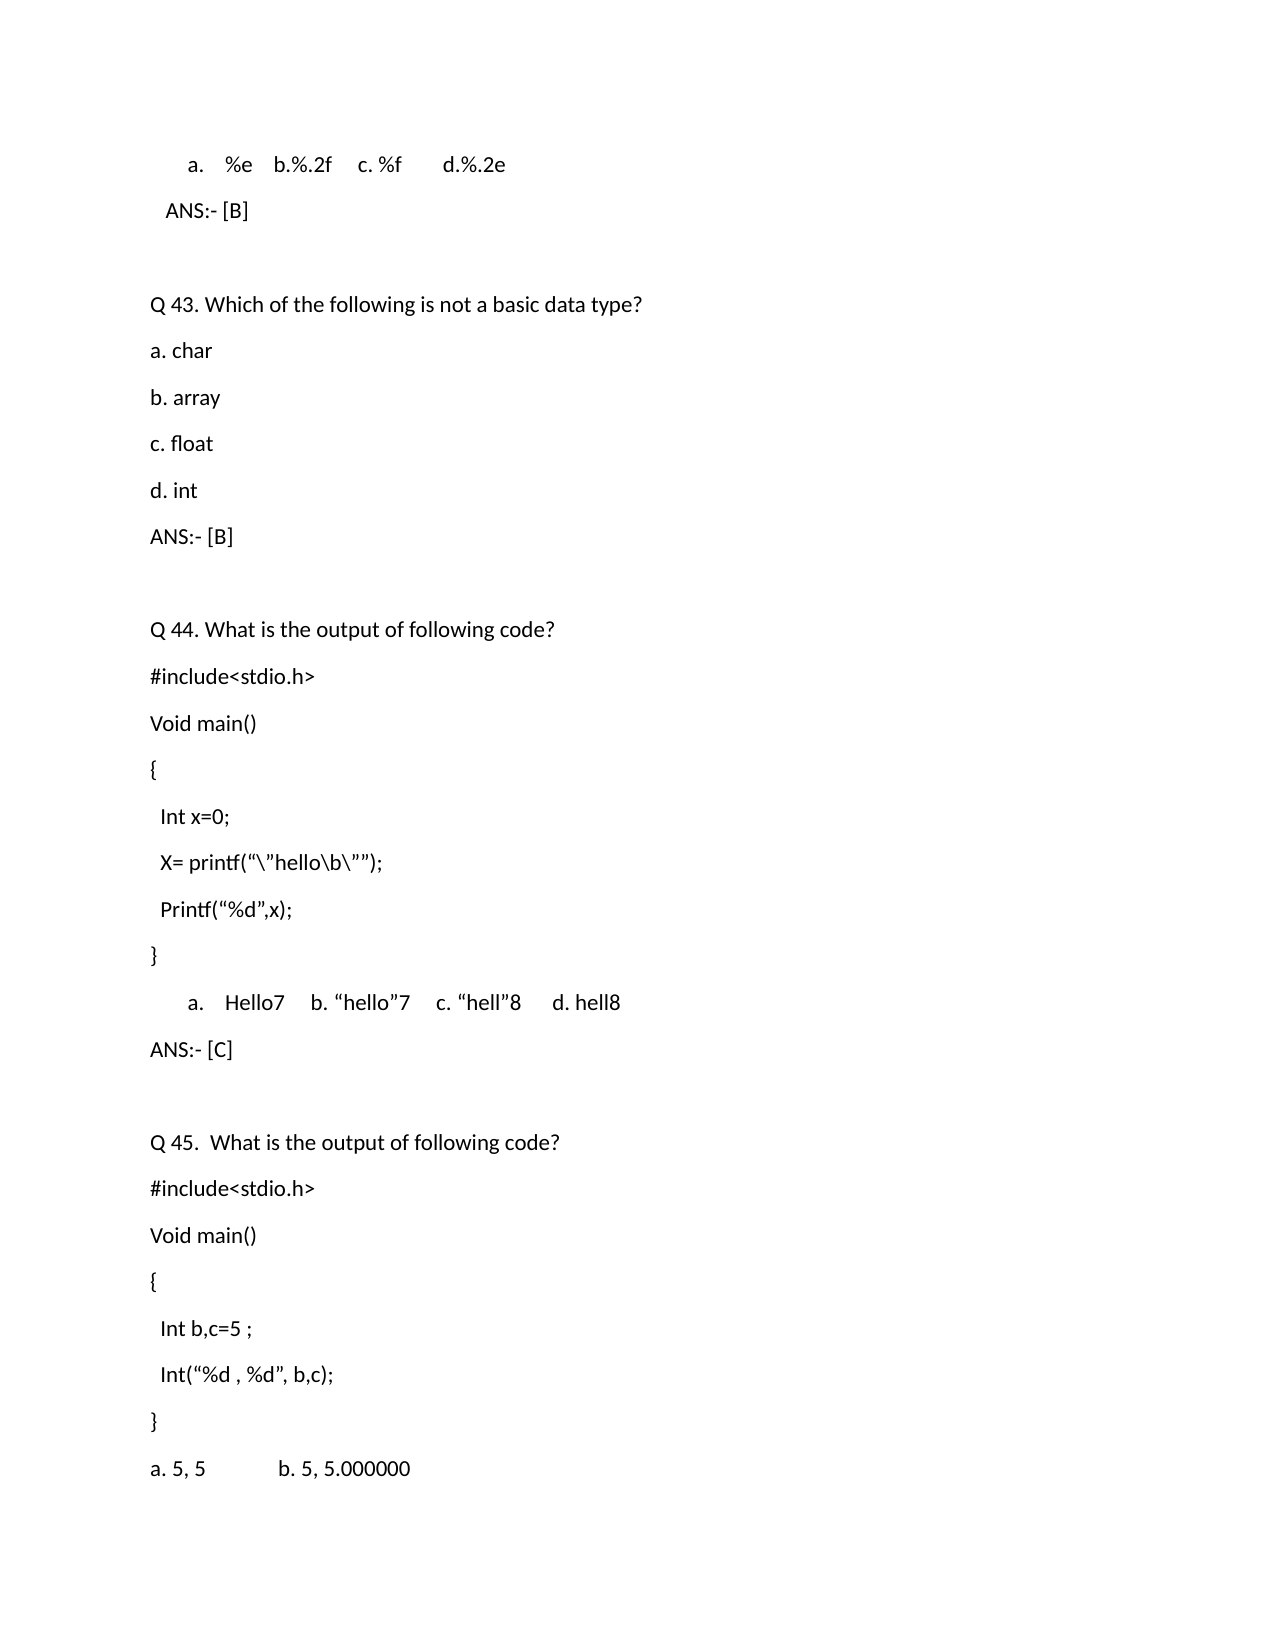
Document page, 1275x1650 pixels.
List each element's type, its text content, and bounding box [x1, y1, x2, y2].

list %e b.%.2f c. %f d.%.2e [187, 150, 1125, 178]
text ANS:- [B] [150, 522, 1125, 551]
text ANS:- [C] [150, 1035, 1125, 1063]
text #include<stdio.h> [150, 662, 1125, 690]
text b. array [150, 383, 1125, 411]
text Printf(“%d”,x); [150, 895, 1125, 923]
text Q 44. What is the output of following code? [150, 616, 1125, 644]
text { [150, 1267, 1125, 1296]
text #include<stdio.h> [150, 1174, 1125, 1202]
text c. float [150, 429, 1125, 457]
text Void main() [150, 1221, 1125, 1249]
text { [150, 755, 1125, 783]
text Q 43. Which of the following is not a basic data type? [150, 290, 1125, 318]
text X= printf(“\”hello\b\””); [150, 848, 1125, 876]
text a. 5, 5 b. 5, 5.000000 [150, 1454, 1125, 1482]
list Hello7 b. “hello”7 c. “hell”8 d. hell8 [187, 988, 1125, 1016]
text Q 45. What is the output of following code? [150, 1128, 1125, 1156]
text Int(“%d , %d”, b,c); [150, 1361, 1125, 1389]
text d. int [150, 476, 1125, 504]
text Int b,c=5 ; [150, 1314, 1125, 1342]
text ANS:- [B] [150, 197, 1125, 224]
text Int x=0; [150, 802, 1125, 830]
text } [150, 1407, 1125, 1435]
text Void main() [150, 709, 1125, 737]
text } [150, 942, 1125, 969]
text a. char [150, 336, 1125, 364]
